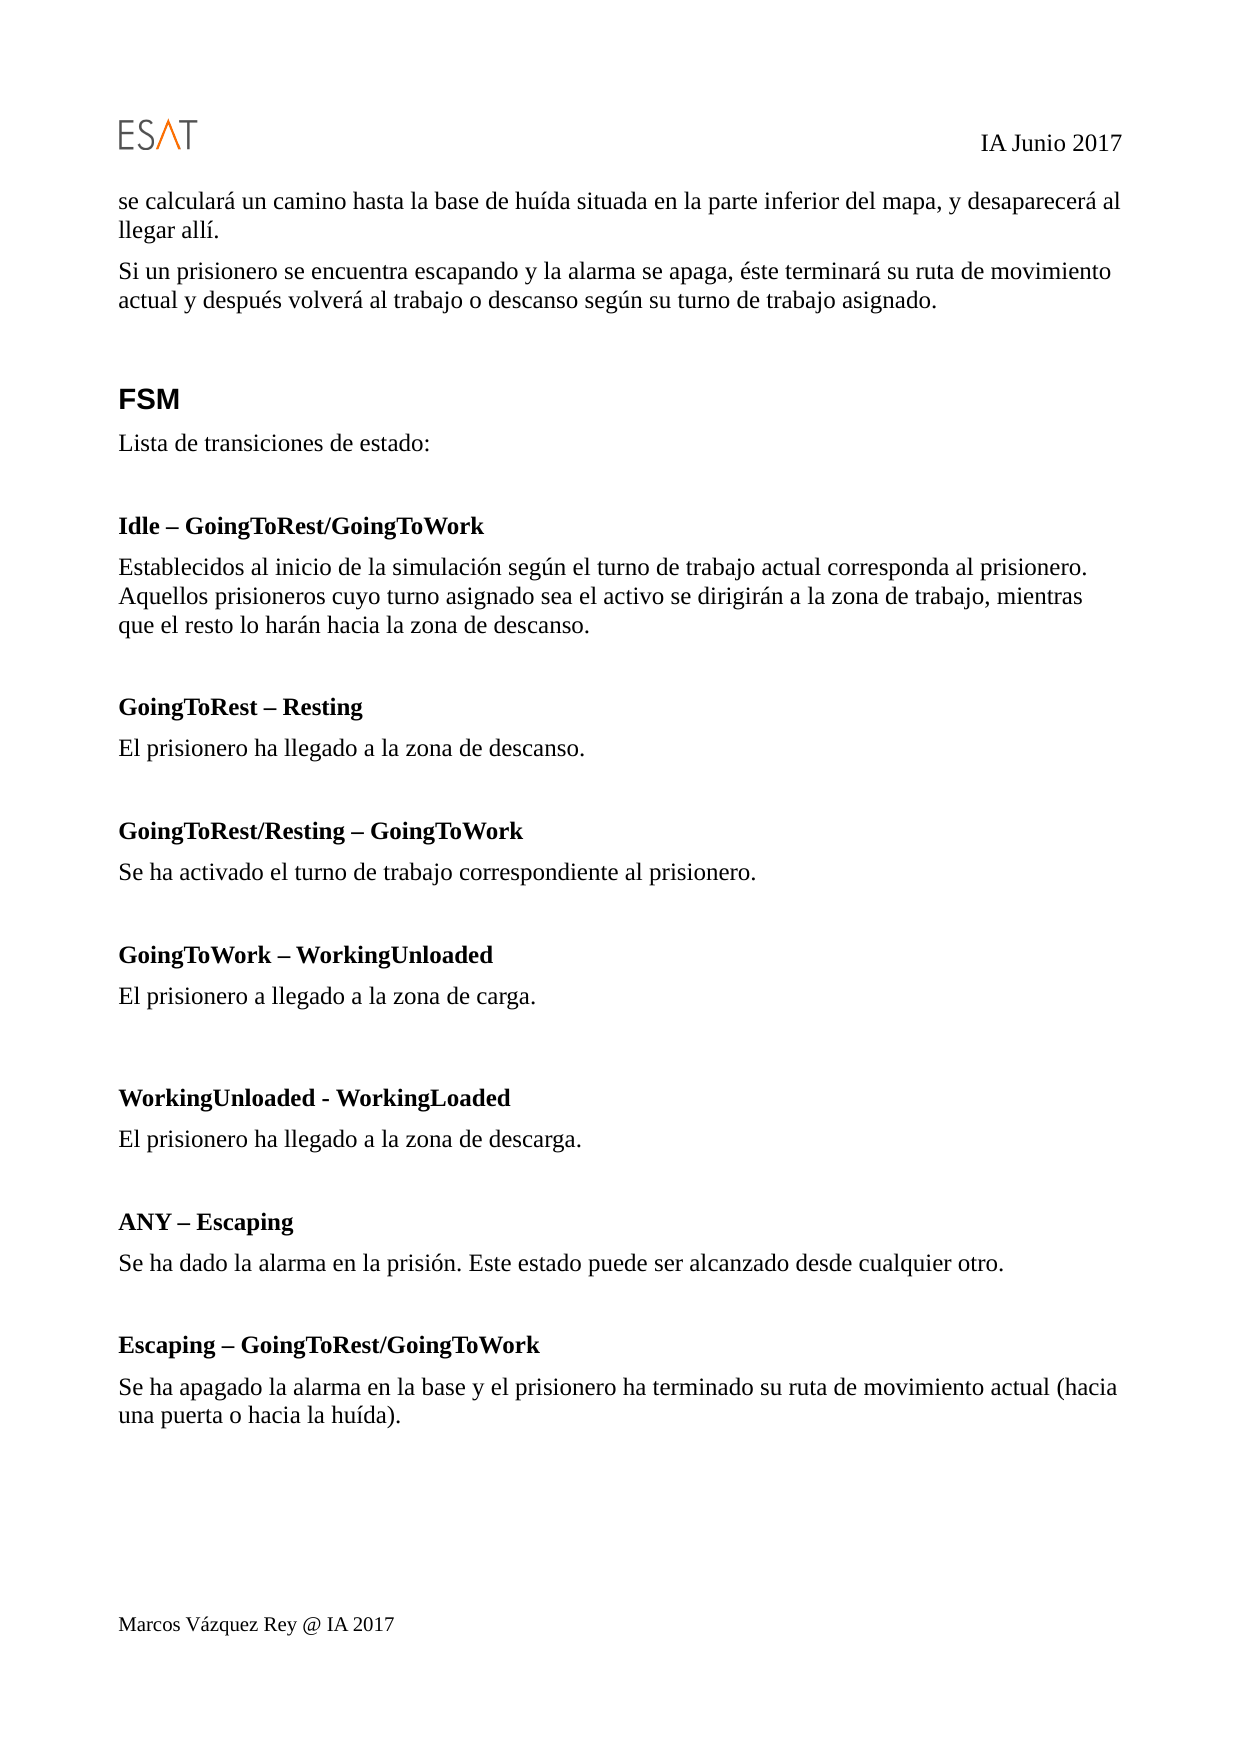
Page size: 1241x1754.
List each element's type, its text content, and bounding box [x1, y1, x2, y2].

text Escaping – GoingToRest/GoingToWork [118, 1331, 1122, 1359]
text Se ha apagado la alarma en la base y el prisionero ha terminado su ruta de movimiento actual (hacia una puerta o hacia la huída). [118, 1372, 1122, 1429]
text Si un prisionero se encuentra escapando y la alarma se apaga, éste terminará su ruta de movimiento actual y después volverá al trabajo o descanso según su turno de trabajo asignado. [118, 256, 1122, 314]
text GoingToWork – WorkingUnloaded [118, 940, 1122, 968]
text se calculará un camino hasta la base de huída situada en la parte inferior del mapa, y desaparecerá al llegar allí. [118, 186, 1122, 244]
subtitle FSM [118, 382, 1122, 416]
picture [118, 118, 198, 150]
text ANY – Escaping [118, 1207, 1122, 1236]
text Establecidos al inicio de la simulación según el turno de trabajo actual corresponda al prisionero. Aquellos prisioneros cuyo turno asignado sea el activo se dirigirán a la zona de trabajo, mientras que el resto lo harán hacia la zona de descanso. [118, 552, 1122, 638]
text Se ha activado el turno de trabajo correspondiente al prisionero. [118, 857, 1122, 886]
text GoingToRest/Resting – GoingToWork [118, 816, 1122, 845]
text Lista de transiciones de estado: [118, 428, 1122, 457]
text Se ha dado la alarma en la prisión. Este estado puede ser alcanzado desde cualquier otro. [118, 1248, 1122, 1277]
text El prisionero ha llegado a la zona de descarga. [118, 1124, 1122, 1153]
text Idle – GoingToRest/GoingToWork [118, 511, 1122, 540]
text WorkingUnloaded - WorkingLoaded [118, 1083, 1122, 1112]
text GoingToRest – Resting [118, 692, 1122, 721]
text El prisionero ha llegado a la zona de descanso. [118, 733, 1122, 762]
text El prisionero a llegado a la zona de carga. [118, 981, 1122, 1010]
